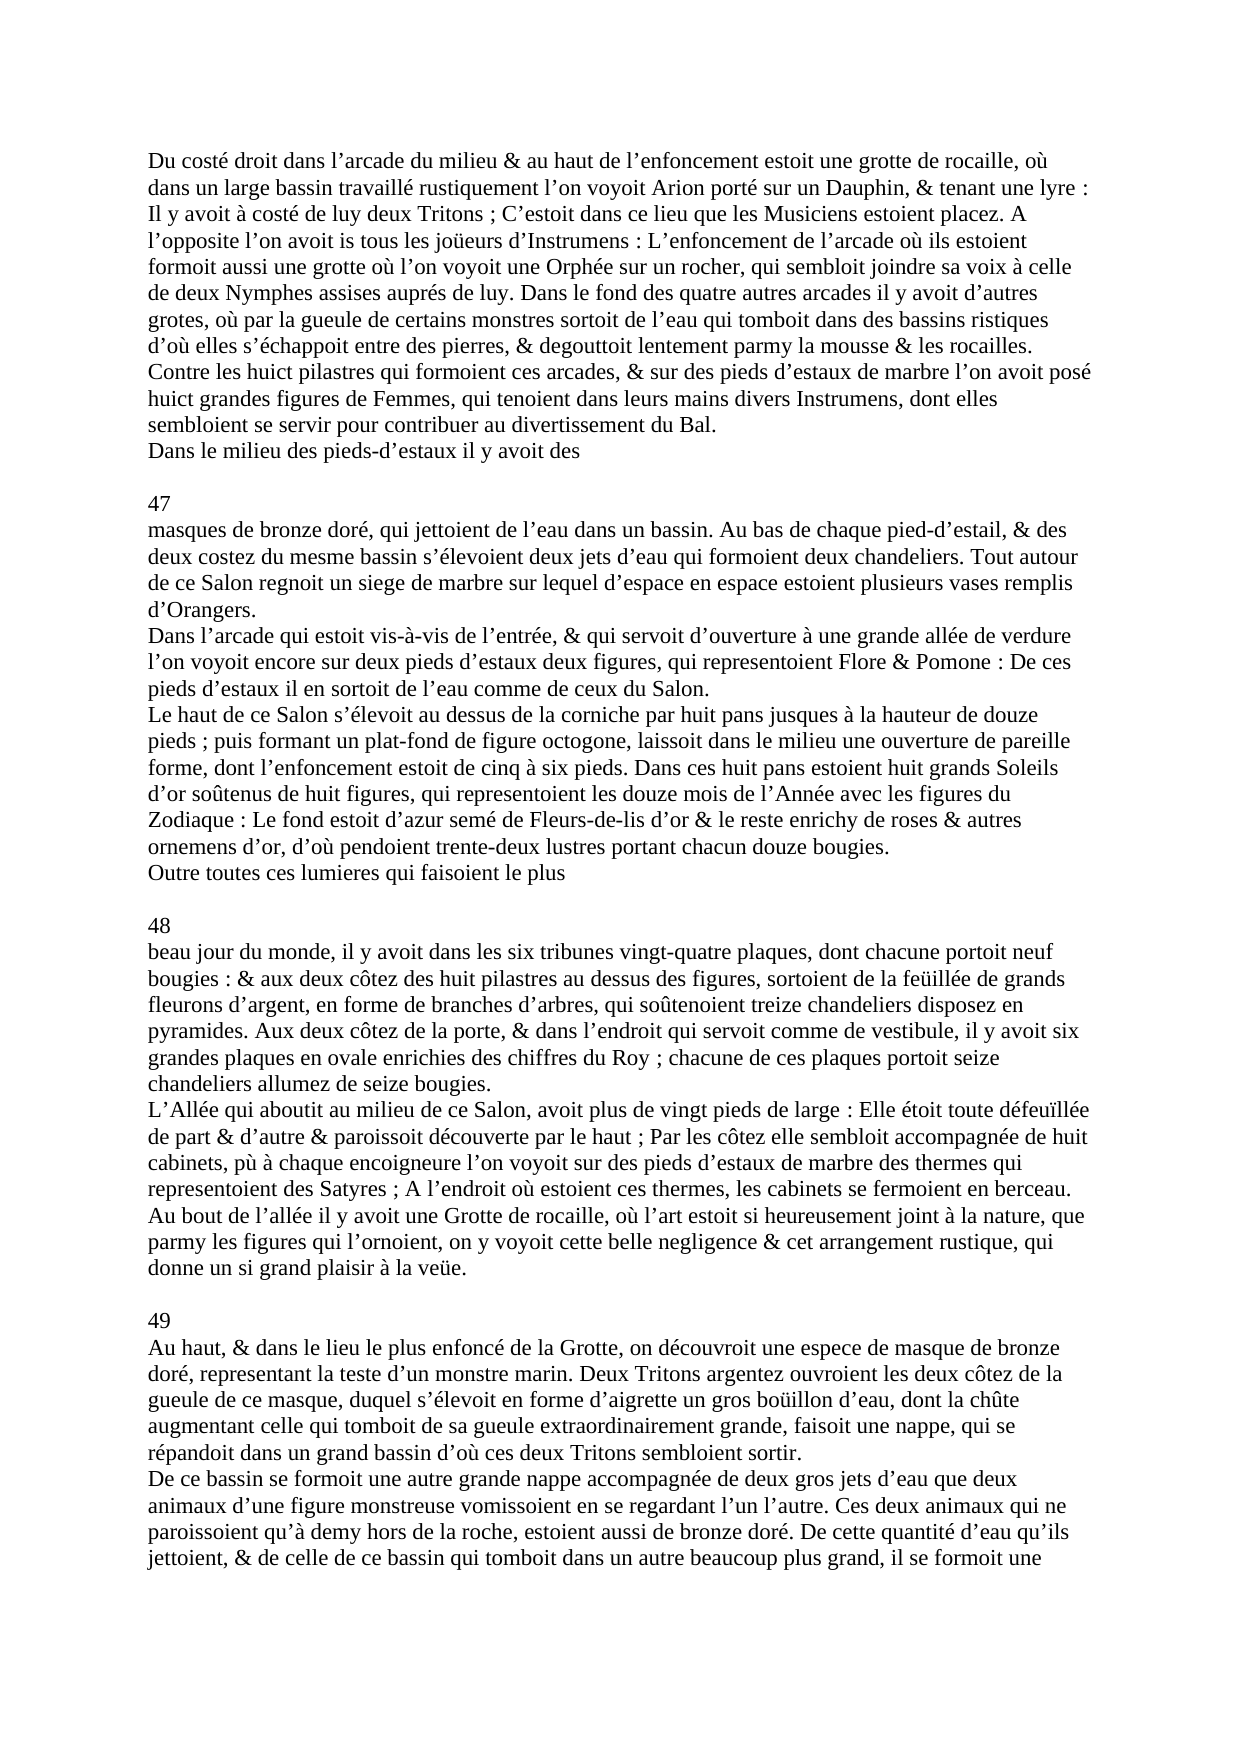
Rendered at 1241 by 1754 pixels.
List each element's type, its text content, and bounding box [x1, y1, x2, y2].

text 47 [148, 490, 1093, 517]
text Contre les huict pilastres qui formoient ces arcades, & sur des pieds d’estaux de marbre l’on avoit posé huict grandes figures de Femmes, qui tenoient dans leurs mains divers Instrumens, dont elles sembloient se servir pour contribuer au divertissement du Bal. [148, 358, 1093, 437]
text masques de bronze doré, qui jettoient de l’eau dans un bassin. Au bas de chaque pied-d’estail, & des deux costez du mesme bassin s’élevoient deux jets d’eau qui formoient deux chandeliers. Tout autour de ce Salon regnoit un siege de marbre sur lequel d’espace en espace estoient plusieurs vases remplis d’Orangers. [148, 517, 1093, 622]
text De ce bassin se formoit une autre grande nappe accompagnée de deux gros jets d’eau que deux animaux d’une figure monstreuse vomissoient en se regardant l’un l’autre. Ces deux animaux qui ne paroissoient qu’à demy hors de la roche, estoient aussi de bronze doré. De cette quantité d’eau qu’ils jettoient, & de celle de ce bassin qui tomboit dans un autre beaucoup plus grand, il se formoit une [148, 1465, 1093, 1571]
text beau jour du monde, il y avoit dans les six tribunes vingt-quatre plaques, dont chacune portoit neuf bougies : & aux deux côtez des huit pilastres au dessus des figures, sortoient de la feüillée de grands fleurons d’argent, en forme de branches d’arbres, qui soûtenoient treize chandeliers disposez en pyramides. Aux deux côtez de la porte, & dans l’endroit qui servoit comme de vestibule, il y avoit six grandes plaques en ovale enrichies des chiffres du Roy ; chacune de ces plaques portoit seize chandeliers allumez de seize bougies. [148, 938, 1093, 1096]
text Le haut de ce Salon s’élevoit au dessus de la corniche par huit pans jusques à la hauteur de douze pieds ; puis formant un plat-fond de figure octogone, laissoit dans le milieu une ouverture de pareille forme, dont l’enfoncement estoit de cinq à six pieds. Dans ces huit pans estoient huit grands Soleils d’or soûtenus de huit figures, qui representoient les douze mois de l’Année avec les figures du Zodiaque : Le fond estoit d’azur semé de Fleurs-de-lis d’or & le reste enrichy de roses & autres ornemens d’or, d’où pendoient trente-deux lustres portant chacun douze bougies. [148, 701, 1093, 859]
text 48 [148, 912, 1093, 938]
text Au bout de l’allée il y avoit une Grotte de rocaille, où l’art estoit si heureusement joint à la nature, que parmy les figures qui l’ornoient, on y voyoit cette belle negligence & cet arrangement rustique, qui donne un si grand plaisir à la veüe. [148, 1202, 1093, 1281]
text Dans l’arcade qui estoit vis-à-vis de l’entrée, & qui servoit d’ouverture à une grande allée de verdure l’on voyoit encore sur deux pieds d’estaux deux figures, qui representoient Flore & Pomone : De ces pieds d’estaux il en sortoit de l’eau comme de ceux du Salon. [148, 622, 1093, 701]
text Au haut, & dans le lieu le plus enfoncé de la Grotte, on découvroit une espece de masque de bronze doré, representant la teste d’un monstre marin. Deux Tritons argentez ouvroient les deux côtez de la gueule de ce masque, duquel s’élevoit en forme d’aigrette un gros boüillon d’eau, dont la chûte augmentant celle qui tomboit de sa gueule extraordinairement grande, faisoit une nappe, qui se répandoit dans un grand bassin d’où ces deux Tritons sembloient sortir. [148, 1333, 1093, 1465]
text Dans le milieu des pieds-d’estaux il y avoit des [148, 437, 1093, 464]
text L’Allée qui aboutit au milieu de ce Salon, avoit plus de vingt pieds de large : Elle étoit toute défeuïllée de part & d’autre & paroissoit découverte par le haut ; Par les côtez elle sembloit accompagnée de huit cabinets, pù à chaque encoigneure l’on voyoit sur des pieds d’estaux de marbre des thermes qui representoient des Satyres ; A l’endroit où estoient ces thermes, les cabinets se fermoient en berceau. [148, 1096, 1093, 1202]
text Du costé droit dans l’arcade du milieu & au haut de l’enfoncement estoit une grotte de rocaille, où dans un large bassin travaillé rustiquement l’on voyoit Arion porté sur un Dauphin, & tenant une lyre : Il y avoit à costé de luy deux Tritons ; C’estoit dans ce lieu que les Musiciens estoient placez. A l’opposite l’on avoit is tous les joüeurs d’Instrumens : L’enfoncement de l’arcade où ils estoient formoit aussi une grotte où l’on voyoit une Orphée sur un rocher, qui sembloit joindre sa voix à celle de deux Nymphes assises auprés de luy. Dans le fond des quatre autres arcades il y avoit d’autres grotes, où par la gueule de certains monstres sortoit de l’eau qui tomboit dans des bassins ristiques d’où elles s’échappoit entre des pierres, & degouttoit lentement parmy la mousse & les rocailles. [148, 148, 1093, 358]
text Outre toutes ces lumieres qui faisoient le plus [148, 859, 1093, 886]
text 49 [148, 1307, 1093, 1333]
